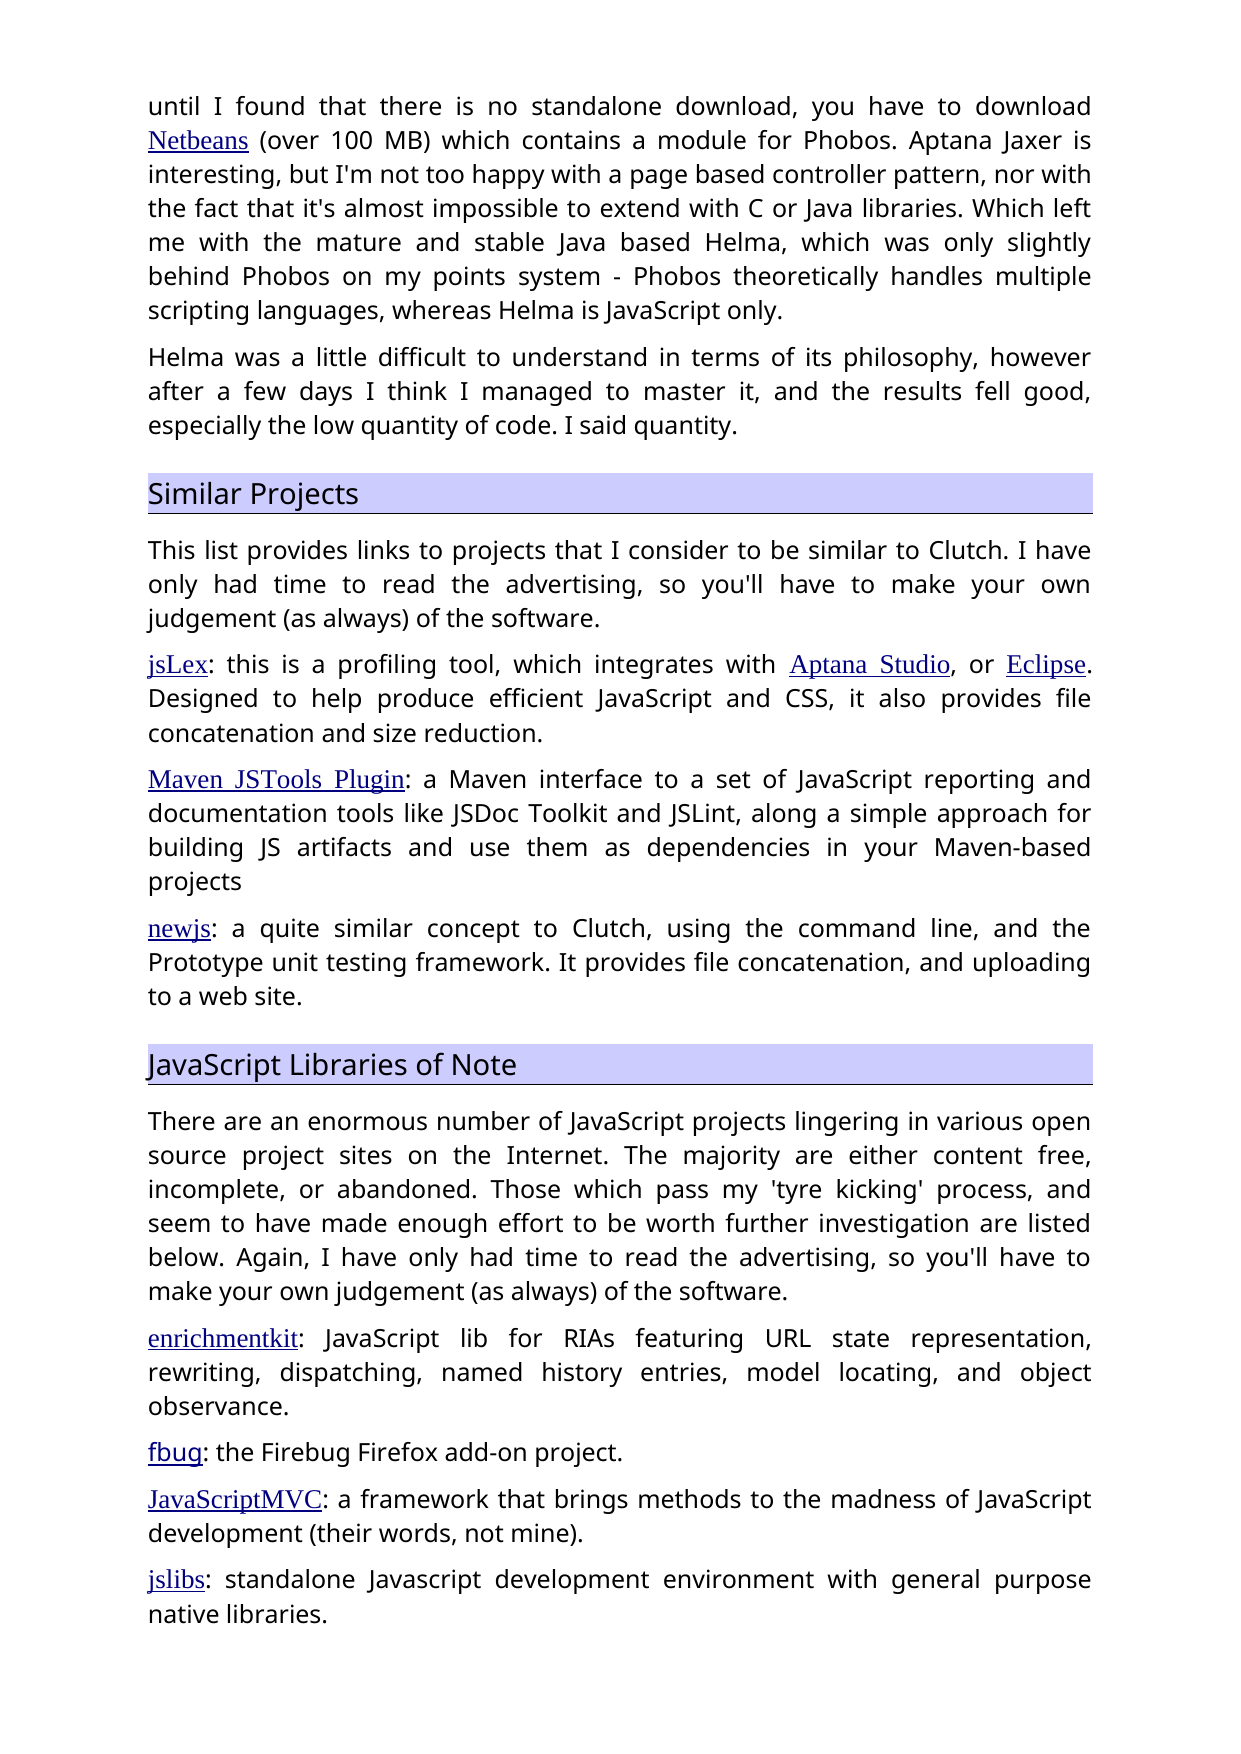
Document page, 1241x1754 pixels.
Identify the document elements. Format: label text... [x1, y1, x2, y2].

text Helma was a little difficult to understand in terms of its philosophy, however after a few days I think I managed to master it, and the results fell good, especially the low quantity of code. I said quantity. [148, 339, 1093, 442]
text JavaScriptMVC: a framework that brings methods to the madness of JavaScript development (their words, not mine). [148, 1482, 1093, 1550]
text newjs: a quite similar concept to Clutch, using the command line, and the Prototype unit testing framework. It provides file concatenation, and uploading to a web site. [148, 911, 1093, 1013]
text This list provides links to projects that I consider to be similar to Clutch. I have only had time to read the advertising, so you'll have to make your own judgement (as always) of the software. [148, 532, 1093, 634]
text There are an enormous number of JavaScript projects lingering in various open source project sites on the Internet. The majority are either content free, incomplete, or abandoned. Those which pass my 'tyre kicking' process, and seem to have made enough effort to be worth further investigation are listed below. Again, I have only had time to read the advertising, so you'll have to make your own judgement (as always) of the software. [148, 1103, 1093, 1308]
subtitle JavaScript Libraries of Note [148, 1044, 1093, 1084]
text fbug: the Firebug Firefox add-on project. [148, 1435, 1093, 1469]
subtitle Similar Projects [148, 473, 1093, 513]
text until I found that there is no standalone download, you have to download Netbeans (over 100 MB) which contains a module for Phobos. Aptana Jaxer is interesting, but I'm not too happy with a page based controller pattern, nor with the fact that it's almost impossible to extend with C or Java libraries. Which left me with the mature and stable Java based Helma, which was only slightly behind Phobos on my points system - Phobos theoretically handles multiple scripting languages, whereas Helma is JavaScript only. [148, 88, 1093, 327]
text jslibs: standalone Javascript development environment with general purpose native libraries. [148, 1562, 1093, 1630]
text Maven JSTools Plugin: a Maven interface to a set of JavaScript reporting and documentation tools like JSDoc Toolkit and JSLint, along a simple approach for building JS artifacts and use them as dependencies in your Maven-based projects [148, 762, 1093, 898]
text jsLex: this is a profiling tool, which integrates with Aptana Studio, or Eclipse. Designed to help produce efficient JavaScript and CSS, it also provides file concatenation and size reduction. [148, 647, 1093, 749]
text enrichmentkit: JavaScript lib for RIAs featuring URL state representation, rewriting, dispatching, named history entries, model locating, and object observance. [148, 1320, 1093, 1422]
